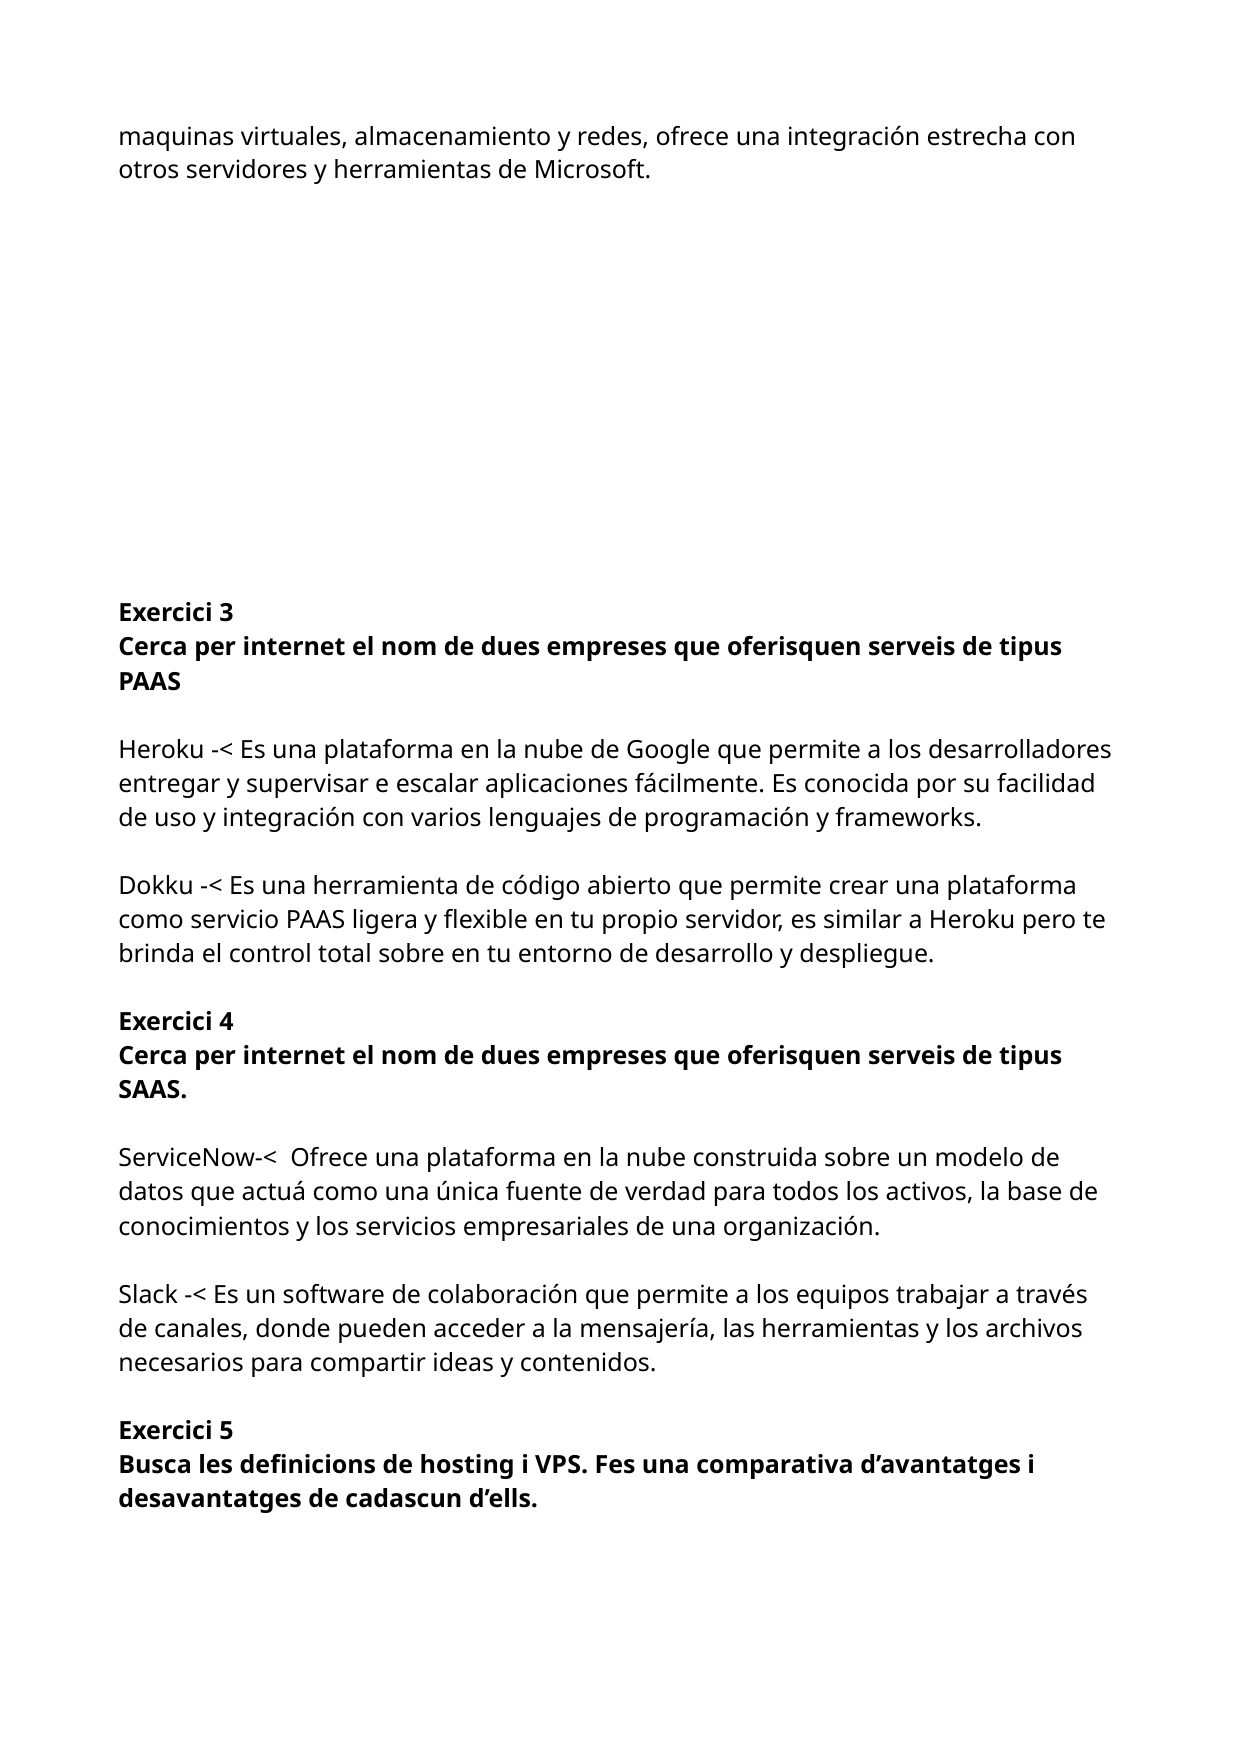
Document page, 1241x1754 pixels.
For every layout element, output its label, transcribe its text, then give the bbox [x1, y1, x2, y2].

text Busca les definicions de hosting i VPS. Fes una comparativa d’avantatges i desavantatges de cadascun d’ells. [118, 1447, 1122, 1515]
text Slack -< Es un software de colaboración que permite a los equipos trabajar a través de canales, donde pueden acceder a la mensajería, las herramientas y los archivos necesarios para compartir ideas y contenidos. [118, 1276, 1122, 1378]
text Exercici 5 [118, 1412, 1122, 1447]
text Exercici 4 [118, 1004, 1122, 1038]
text Cerca per internet el nom de dues empreses que oferisquen serveis de tipus SAAS. [118, 1038, 1122, 1106]
text Exercici 3 [118, 595, 1122, 629]
text maquinas virtuales, almacenamiento y redes, ofrece una integración estrecha con otros servidores y herramientas de Microsoft. [118, 118, 1122, 186]
text ServiceNow-< Ofrece una plataforma en la nube construida sobre un modelo de datos que actuá como una única fuente de verdad para todos los activos, la base de conocimientos y los servicios empresariales de una organización. [118, 1140, 1122, 1242]
text Dokku -< Es una herramienta de código abierto que permite crear una plataforma como servicio PAAS ligera y flexible en tu propio servidor, es similar a Heroku pero te brinda el control total sobre en tu entorno de desarrollo y despliegue. [118, 867, 1122, 970]
text Heroku -< Es una plataforma en la nube de Google que permite a los desarrolladores entregar y supervisar e escalar aplicaciones fácilmente. Es conocida por su facilidad de uso y integración con varios lenguajes de programación y frameworks. [118, 731, 1122, 833]
text Cerca per internet el nom de dues empreses que oferisquen serveis de tipus PAAS [118, 629, 1122, 697]
